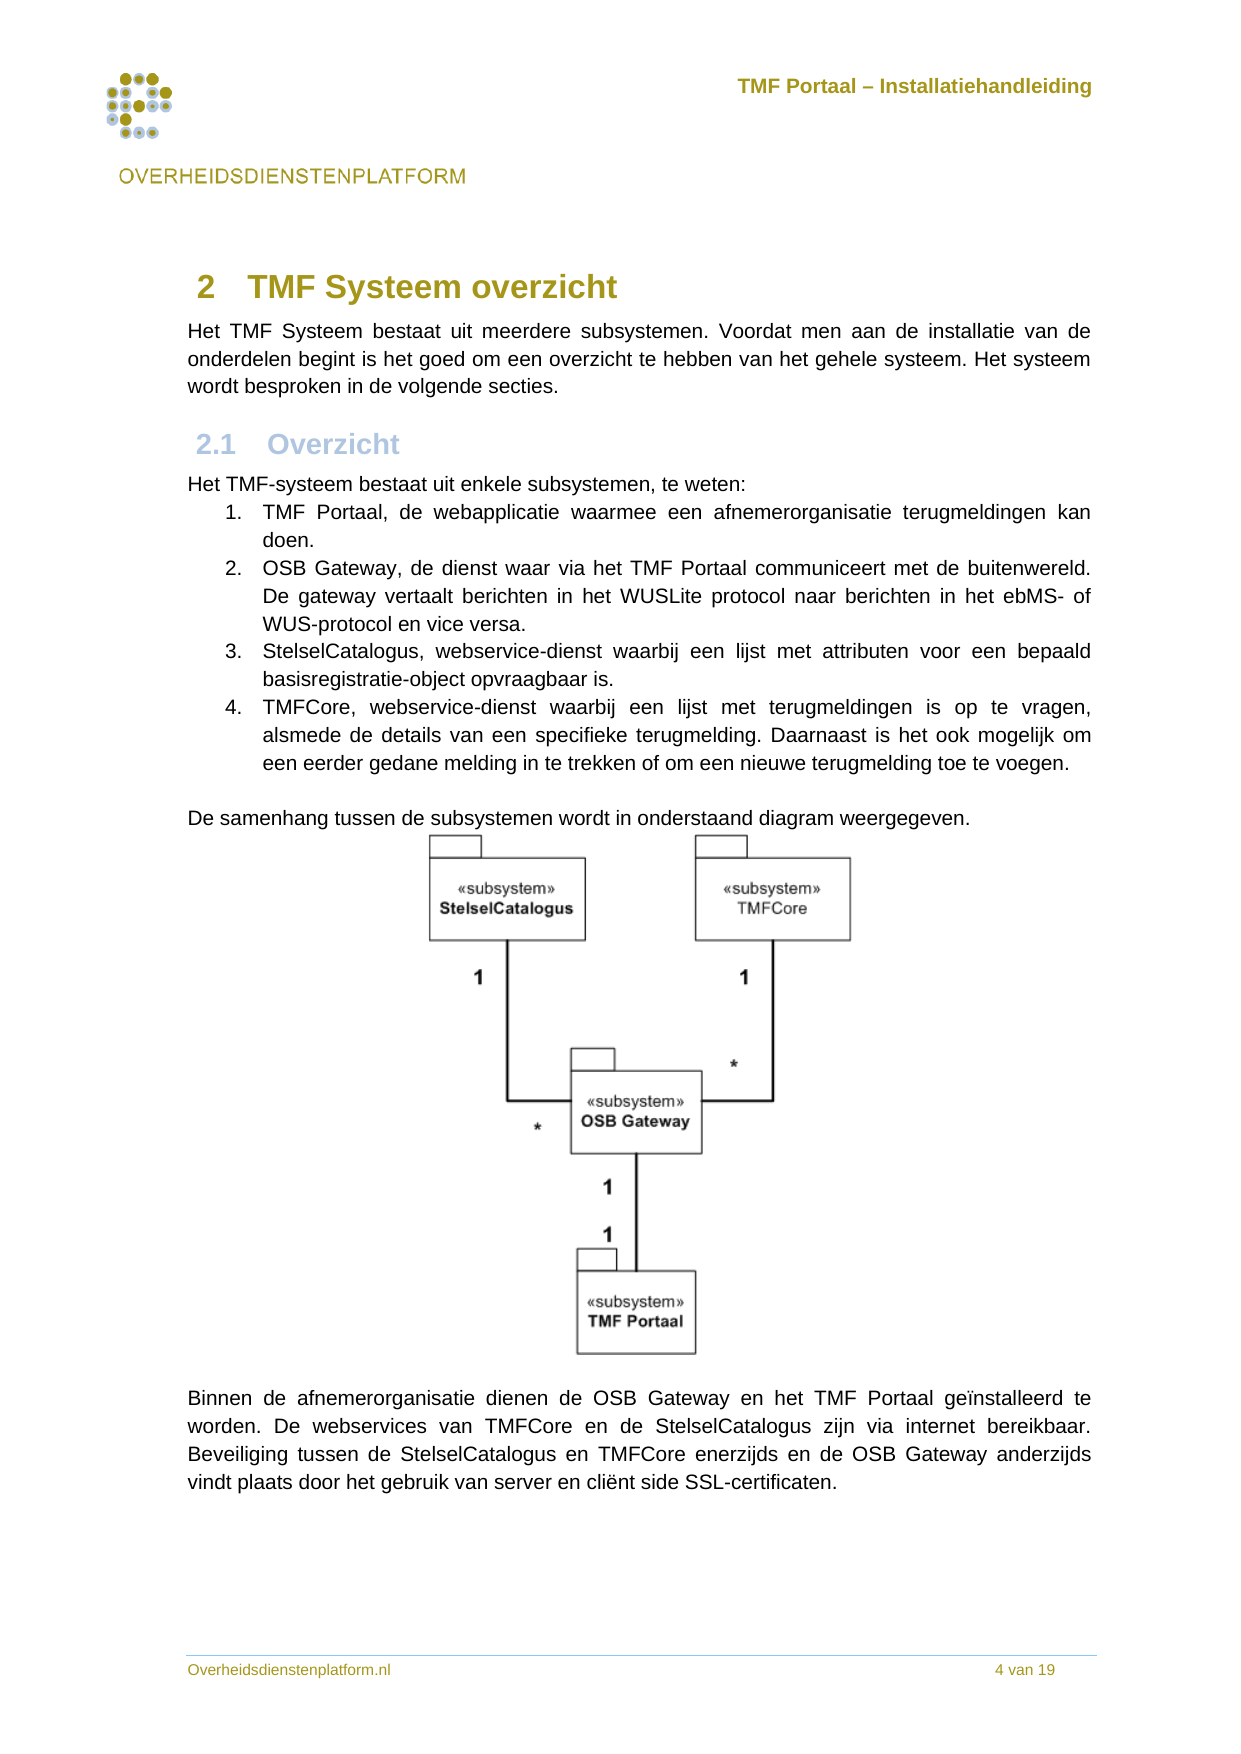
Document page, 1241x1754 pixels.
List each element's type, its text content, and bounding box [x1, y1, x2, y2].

text Het TMF Systeem bestaat uit meerdere subsystemen. Voordat men aan de installatie van de onderdelen begint is het goed om een overzicht te hebben van het gehele systeem. Het systeem wordt besproken in de volgende secties. [187, 319, 1092, 398]
picture [428, 834, 852, 1355]
text De samenhang tussen de subsystemen wordt in onderstaand diagram weergegeven. [187, 807, 1092, 830]
picture [106, 73, 470, 188]
text Binnen de afnemerorganisatie dienen de OSB Gateway en het TMF Portaal geïnstalleerd te worden. De webservices van TMFCore en de StelselCatalogus zijn via internet bereikbaar. Beveiliging tussen de StelselCatalogus en TMFCore enerzijds en de OSB Gateway anderzijds vindt plaats door het gebruik van server en cliënt side SSL-certificaten. [187, 1387, 1092, 1494]
text Het TMF-systeem bestaat uit enkele subsystemen, te weten: [187, 473, 1092, 496]
subtitle Overzicht [187, 428, 1092, 460]
list StelselCatalogus, webservice-dienst waarbij een lijst met attributen voor een bepaald basisregistratie-object opvraagbaar is. [225, 640, 1092, 691]
subtitle TMF Systeem overzicht [187, 268, 1092, 306]
list TMFCore, webservice-dienst waarbij een lijst met terugmeldingen is op te vragen, alsmede de details van een specifieke terugmelding. Daarnaast is het ook mogelijk om een eerder gedane melding in te trekken of om een nieuwe terugmelding toe te voegen. [225, 696, 1092, 774]
list OSB Gateway, de dienst waar via het TMF Portaal communiceert met de buitenwereld. De gateway vertaalt berichten in het WUSLite protocol naar berichten in het ebMS- of WUS-protocol en vice versa. [225, 556, 1092, 635]
list TMF Portaal, de webapplicatie waarmee een afnemerorganisatie terugmeldingen kan doen. [225, 501, 1092, 552]
